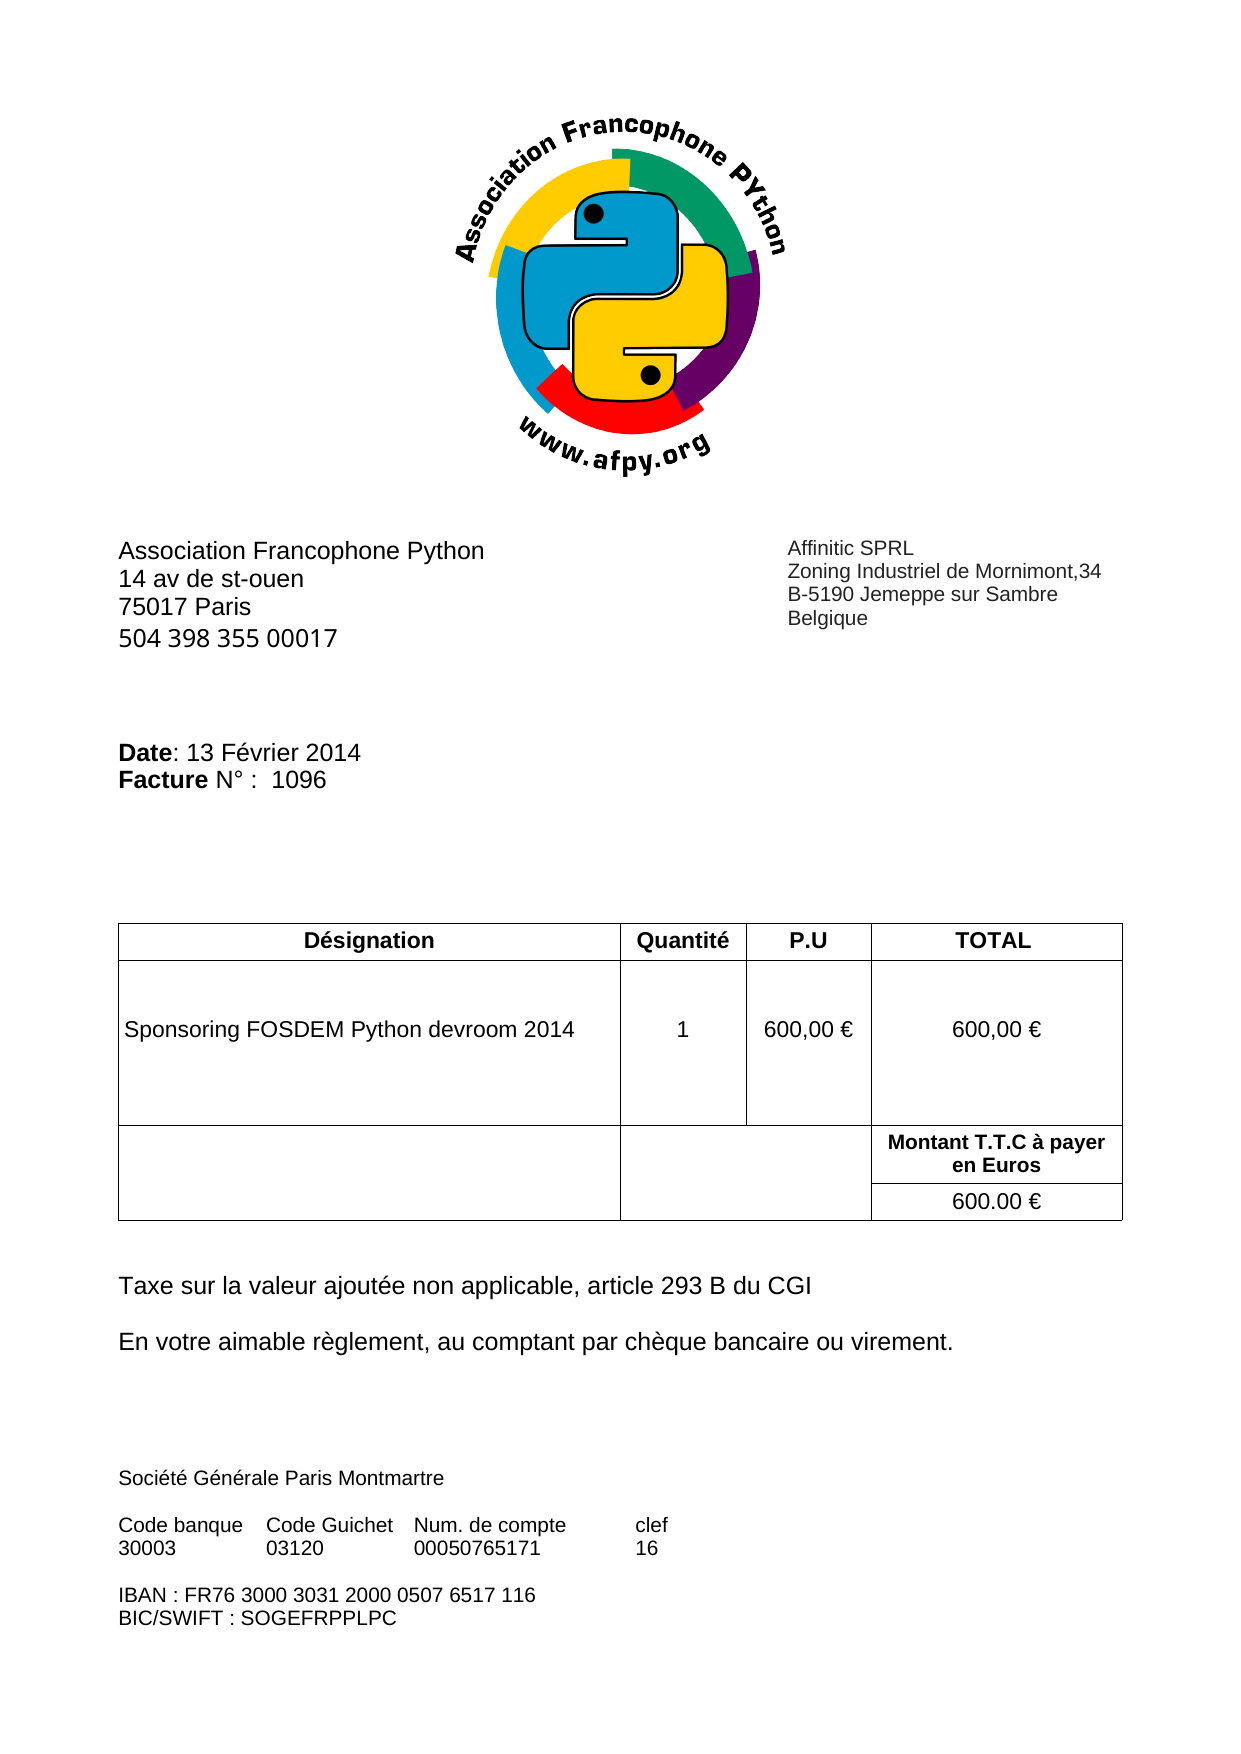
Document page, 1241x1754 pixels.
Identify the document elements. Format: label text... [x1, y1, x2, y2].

table_header Montant T.T.C à payer en Euros [872, 1126, 1122, 1183]
text Facture N° : 1096 [118, 766, 1122, 794]
text Société Générale Paris Montmartre [118, 1467, 1122, 1490]
table_cell 600,00 € [747, 961, 871, 1125]
table_header Affinitic SPRL Zoning Industriel de Mornimont,34 B-5190 Jemeppe sur Sambre Belgique [787, 537, 1122, 655]
table_header Quantité [621, 924, 746, 959]
table_header Désignation [119, 924, 620, 959]
table_header [621, 1126, 871, 1220]
text Code banque Code Guichet Num. de compte clef [118, 1513, 1122, 1537]
table_cell 600,00 € [872, 961, 1122, 1125]
text BIC/SWIFT : SOGEFRPPLPC [118, 1606, 1122, 1629]
text 30003 03120 00050765171 16 [118, 1537, 1122, 1560]
table_header [119, 1126, 620, 1220]
table_header Association Francophone Python 14 av de st-ouen 75017 Paris 504 398 355 00017 [118, 537, 535, 655]
table_cell 600.00 € [872, 1184, 1122, 1220]
table_header P.U [747, 924, 871, 959]
text Taxe sur la valeur ajoutée non applicable, article 293 B du CGI [118, 1272, 1122, 1299]
table_header [535, 537, 787, 655]
table_cell Sponsoring FOSDEM Python devroom 2014 [119, 961, 620, 1125]
table_cell 1 [621, 961, 746, 1125]
picture [455, 118, 785, 477]
text Date: 13 Février 2014 [118, 738, 1122, 766]
text IBAN : FR76 3000 3031 2000 0507 6517 116 [118, 1583, 1122, 1606]
table_header TOTAL [872, 924, 1122, 959]
text En votre aimable règlement, au comptant par chèque bancaire ou virement. [118, 1327, 1122, 1355]
